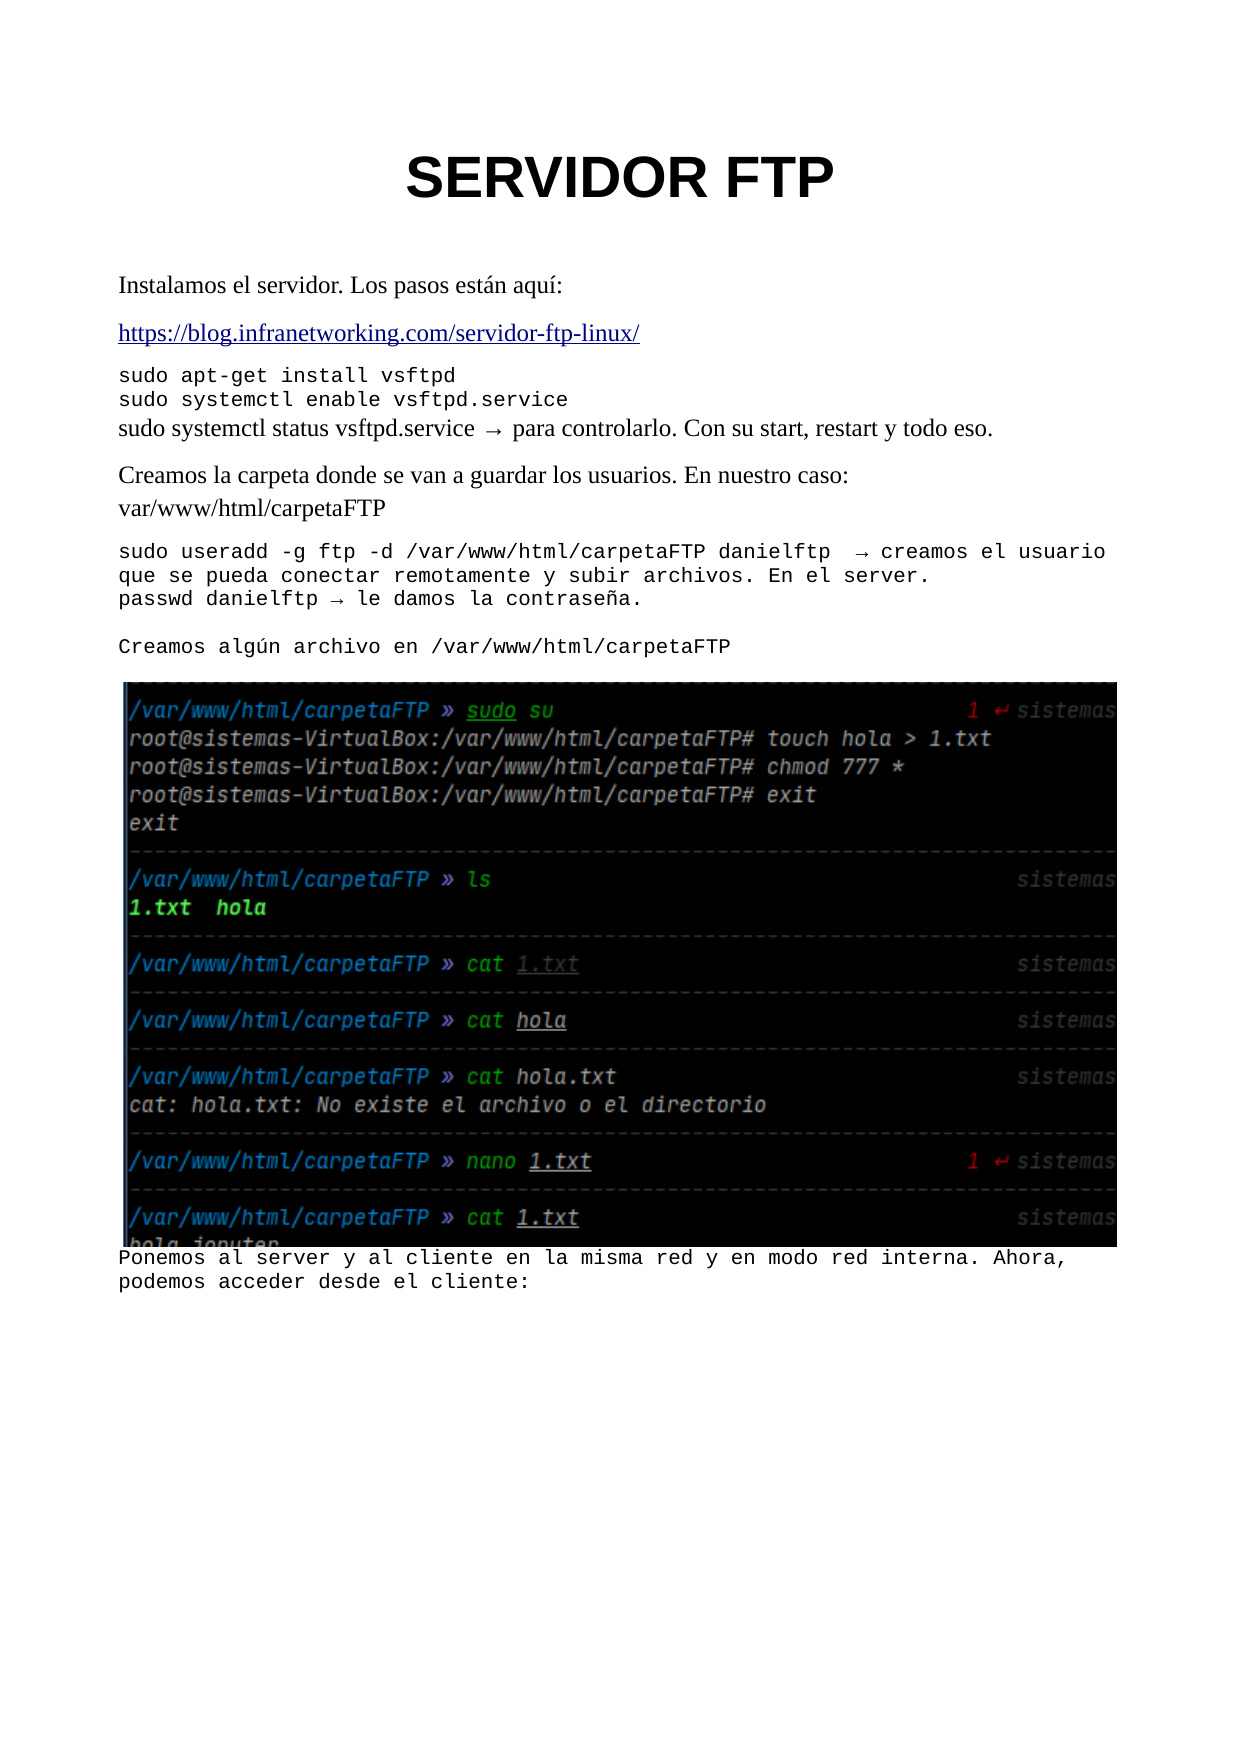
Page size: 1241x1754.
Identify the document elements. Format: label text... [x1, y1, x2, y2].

text Creamos algún archivo en /var/www/html/carpetaFTP [118, 636, 1122, 659]
title SERVIDOR FTP [118, 143, 1122, 210]
text Creamos la carpeta donde se van a guardar los usuarios. En nuestro caso: var/www/html/carpetaFTP [118, 460, 1122, 522]
text sudo systemctl status vsftpd.service → para controlarlo. Con su start, restart y todo eso. [118, 413, 1122, 442]
text Ponemos al server y al cliente en la misma red y en modo red interna. Ahora, podemos acceder desde el cliente: [118, 1042, 1122, 1294]
text passwd danielftp → le damos la contraseña. [118, 588, 1122, 612]
text sudo useradd -g ftp -d /var/www/html/carpetaFTP danielftp → creamos el usuario que se pueda conectar remotamente y subir archivos. En el server. [118, 541, 1122, 588]
text sudo systemctl enable vsftpd.service [118, 389, 1122, 413]
text https://blog.infranetworking.com/servidor-ftp-linux/ [118, 318, 1122, 347]
text sudo apt-get install vsftpd [118, 366, 1122, 389]
text Instalamos el servidor. Los pasos están aquí: [118, 270, 1122, 299]
picture [123, 682, 1117, 1247]
